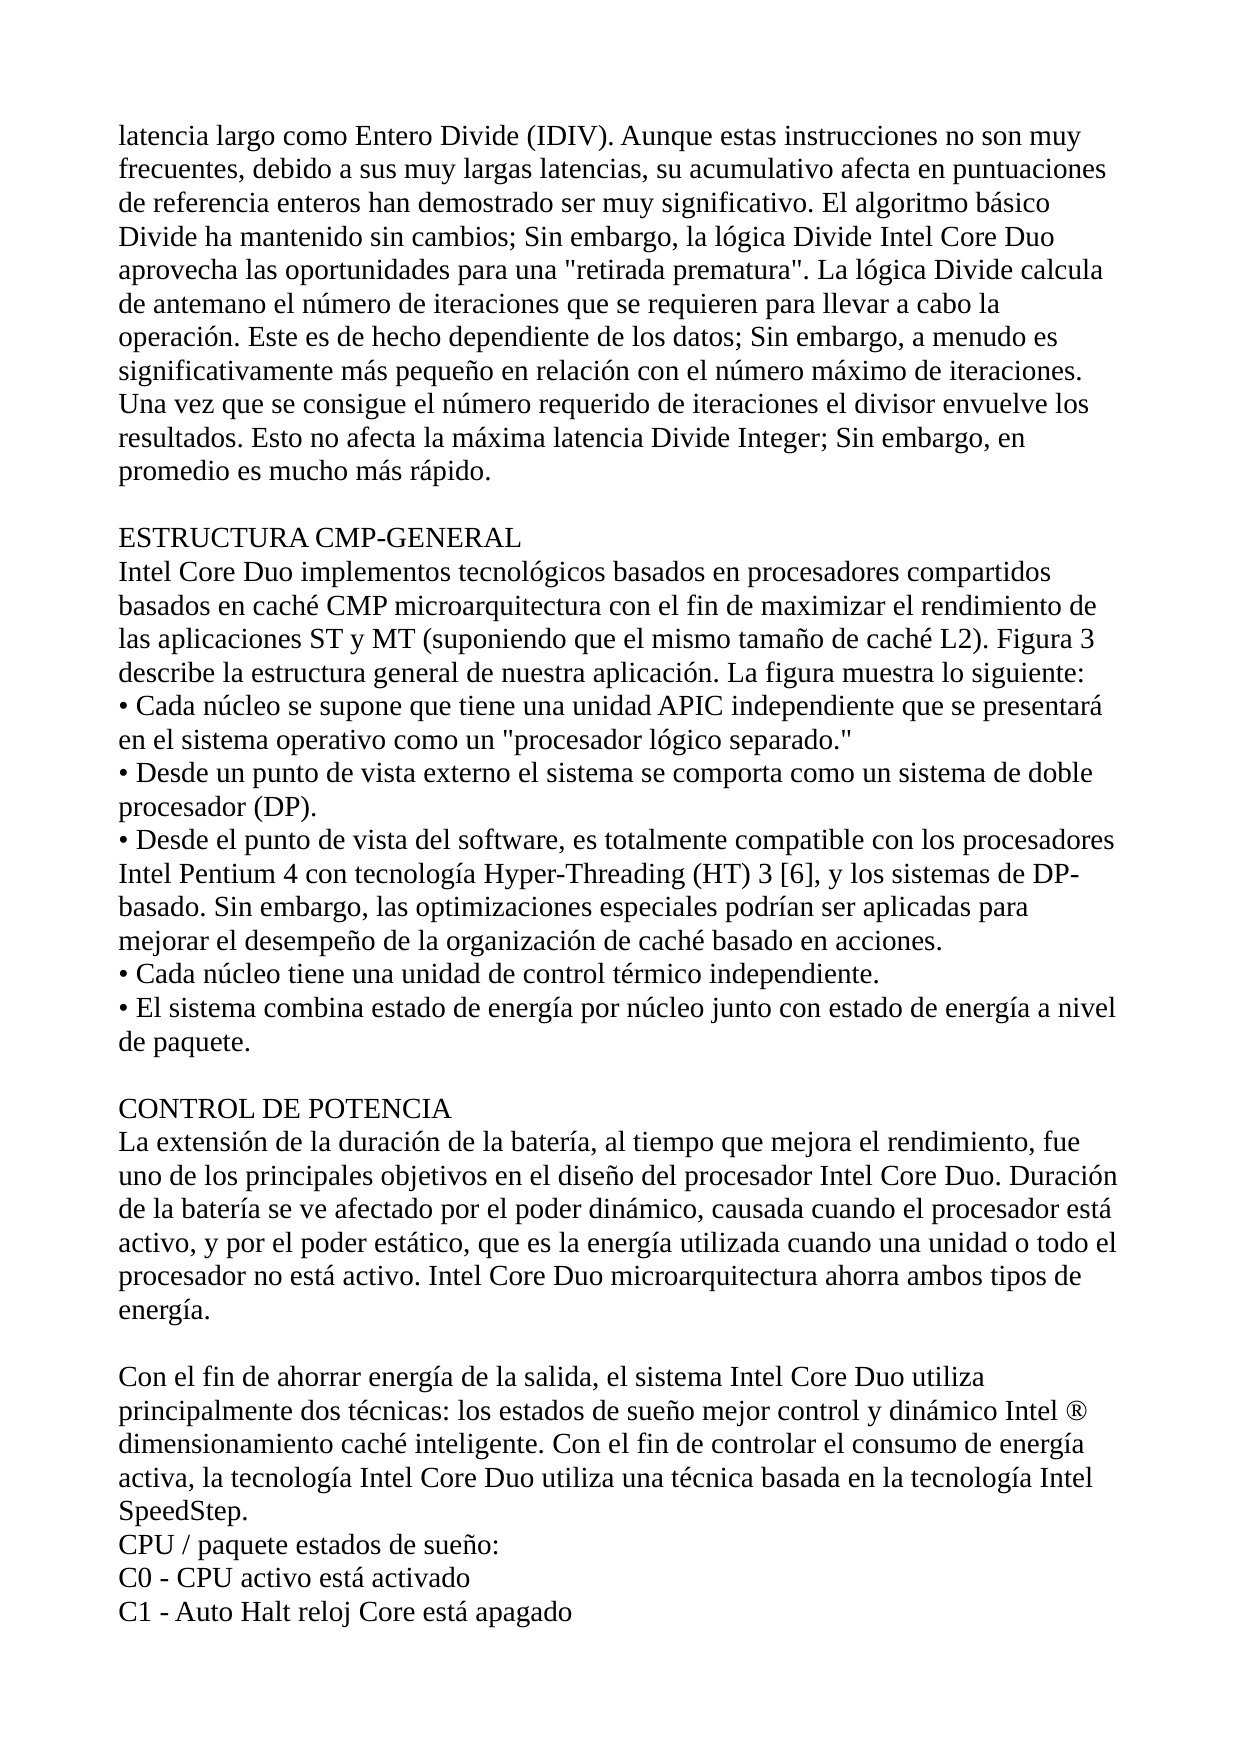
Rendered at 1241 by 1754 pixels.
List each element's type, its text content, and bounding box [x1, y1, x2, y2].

text ESTRUCTURA CMP-GENERAL [118, 521, 1122, 554]
text • Desde un punto de vista externo el sistema se comporta como un sistema de doble procesador (DP). [118, 755, 1122, 822]
text latencia largo como Entero Divide (IDIV). Aunque estas instrucciones no son muy frecuentes, debido a sus muy largas latencias, su acumulativo afecta en puntuaciones de referencia enteros han demostrado ser muy significativo. El algoritmo básico Divide ha mantenido sin cambios; Sin embargo, la lógica Divide Intel Core Duo aprovecha las oportunidades para una "retirada prematura". La lógica Divide calcula de antemano el número de iteraciones que se requieren para llevar a cabo la operación. Este es de hecho dependiente de los datos; Sin embargo, a menudo es significativamente más pequeño en relación con el número máximo de iteraciones. Una vez que se consigue el número requerido de iteraciones el divisor envuelve los resultados. Esto no afecta la máxima latencia Divide Integer; Sin embargo, en promedio es mucho más rápido. [118, 118, 1122, 487]
text C0 - CPU activo está activado [118, 1560, 1122, 1594]
text • El sistema combina estado de energía por núcleo junto con estado de energía a nivel de paquete. [118, 990, 1122, 1057]
text Intel Core Duo implementos tecnológicos basados en procesadores compartidos basados en caché CMP microarquitectura con el fin de maximizar el rendimiento de las aplicaciones ST y MT (suponiendo que el mismo tamaño de caché L2). Figura 3 describe la estructura general de nuestra aplicación. La figura muestra lo siguiente: [118, 554, 1122, 688]
text • Desde el punto de vista del software, es totalmente compatible con los procesadores Intel Pentium 4 con tecnología Hyper-Threading (HT) 3 [6], y los sistemas de DP-basado. Sin embargo, las optimizaciones especiales podrían ser aplicadas para mejorar el desempeño de la organización de caché basado en acciones. [118, 822, 1122, 957]
text CPU / paquete estados de sueño: [118, 1527, 1122, 1560]
text • Cada núcleo se supone que tiene una unidad APIC independiente que se presentará en el sistema operativo como un "procesador lógico separado." [118, 688, 1122, 755]
text C1 - Auto Halt reloj Core está apagado [118, 1594, 1122, 1627]
text Con el fin de ahorrar energía de la salida, el sistema Intel Core Duo utiliza principalmente dos técnicas: los estados de sueño mejor control y dinámico Intel ® dimensionamiento caché inteligente. Con el fin de controlar el consumo de energía activa, la tecnología Intel Core Duo utiliza una técnica basada en la tecnología Intel SpeedStep. [118, 1359, 1122, 1527]
text CONTROL DE POTENCIA [118, 1091, 1122, 1124]
text • Cada núcleo tiene una unidad de control térmico independiente. [118, 957, 1122, 990]
text La extensión de la duración de la batería, al tiempo que mejora el rendimiento, fue uno de los principales objetivos en el diseño del procesador Intel Core Duo. Duración de la batería se ve afectado por el poder dinámico, causada cuando el procesador está activo, y por el poder estático, que es la energía utilizada cuando una unidad o todo el procesador no está activo. Intel Core Duo microarquitectura ahorra ambos tipos de energía. [118, 1124, 1122, 1326]
